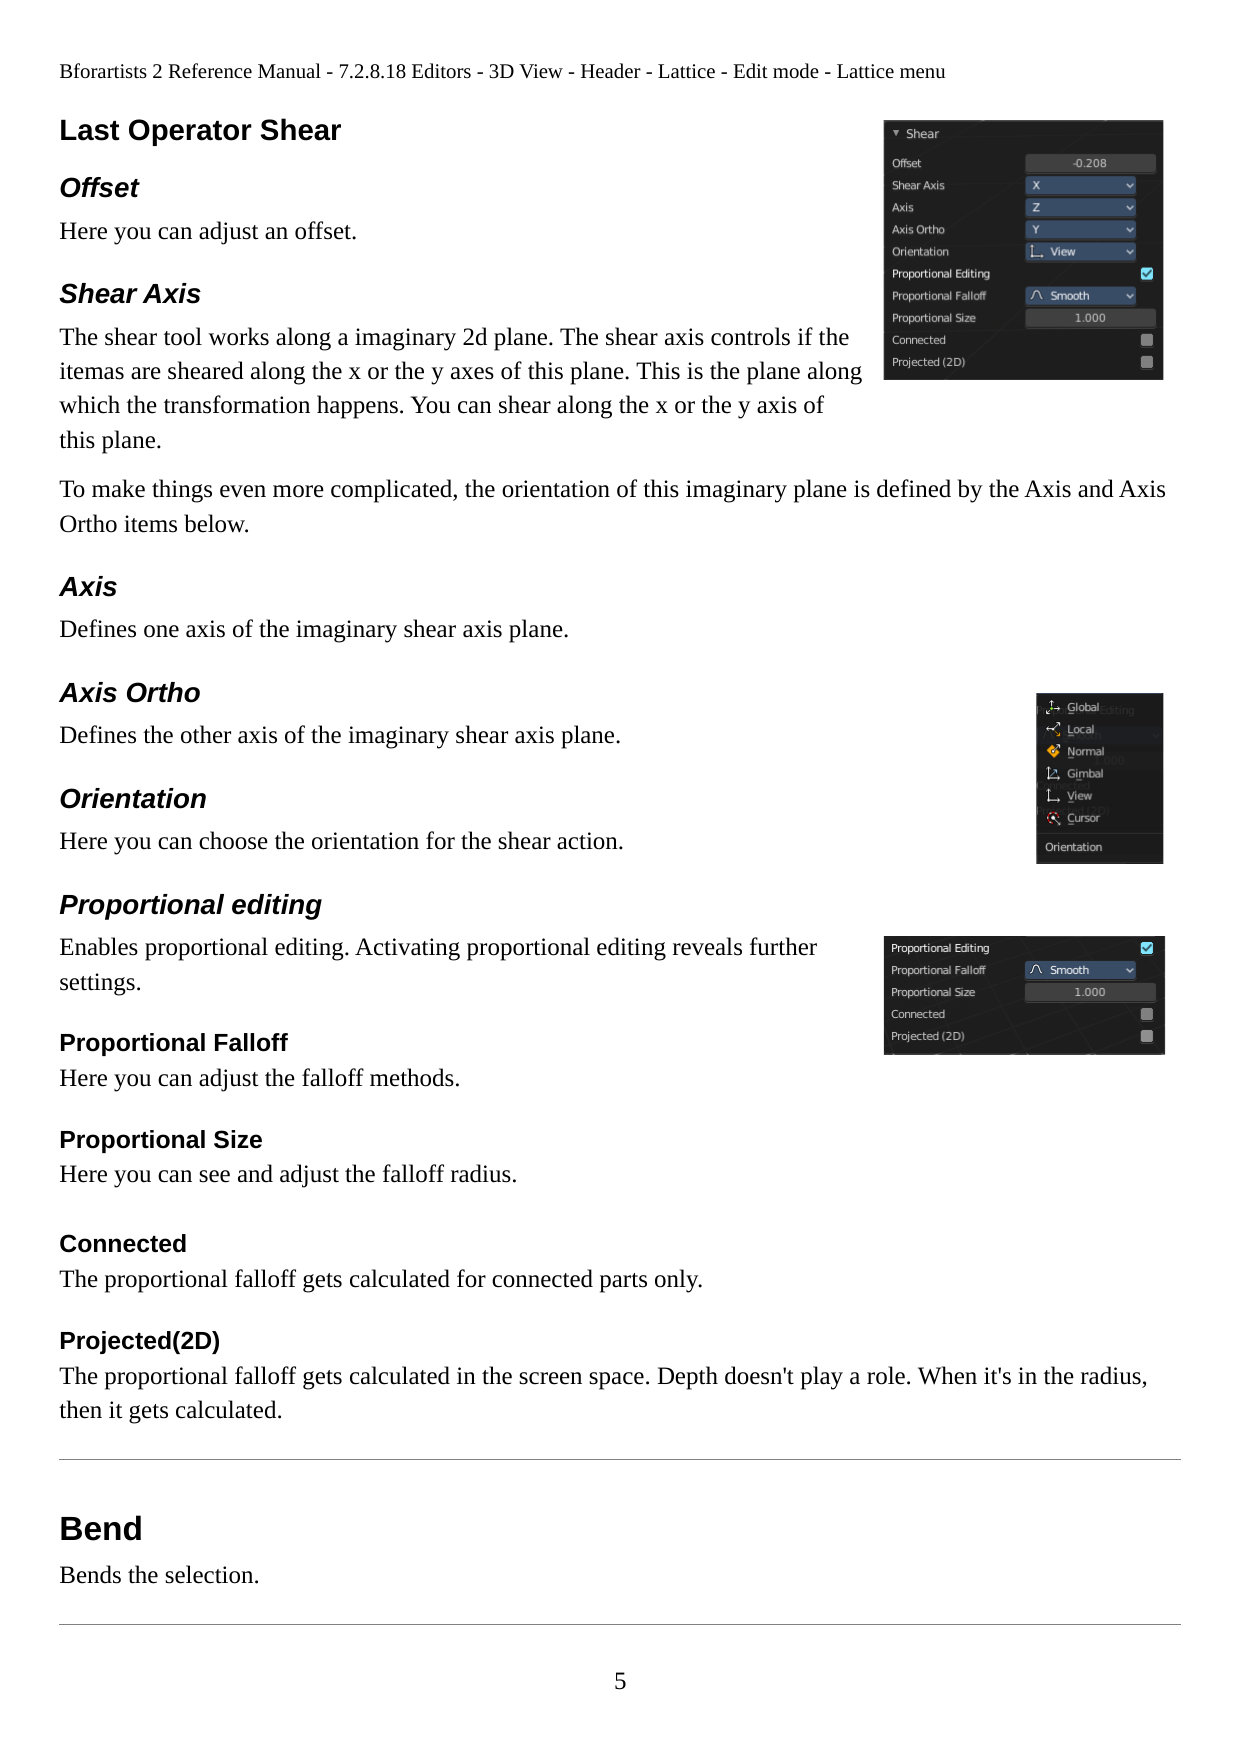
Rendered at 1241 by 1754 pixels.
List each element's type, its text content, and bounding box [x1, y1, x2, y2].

text Here you can choose the orientation for the shear action. [59, 826, 1036, 855]
subtitle Axis [59, 570, 1181, 602]
subtitle Shear Axis [59, 277, 883, 309]
subtitle [1164, 171, 1181, 203]
subtitle Bend [59, 1509, 1181, 1548]
text To make things even more complicated, the orientation of this imaginary plane is defined by the Axis and Axis Ortho items below. [59, 474, 1181, 537]
text Enables proportional editing. Activating proportional editing reveals further settings. [59, 932, 1181, 996]
subtitle [1164, 277, 1181, 309]
subtitle Proportional editing [59, 888, 1181, 920]
subtitle Orientation [59, 782, 1036, 814]
subtitle Offset [59, 171, 883, 203]
text The proportional falloff gets calculated in the screen space. Depth doesn't play a role. When it's in the radius, then it gets calculated. [59, 1361, 1181, 1424]
text The shear tool works along a imaginary 2d plane. The shear axis controls if the itemas are sheared along the x or the y axes of this plane. This is the plane along which the transformation happens. You can shear along the x or the y axis of this plane. [59, 322, 1181, 454]
picture [883, 120, 1164, 380]
subtitle [1164, 782, 1181, 814]
text Defines the other axis of the imaginary shear axis plane. [59, 721, 1036, 749]
text Here you can adjust an offset. [59, 216, 883, 244]
picture [883, 936, 1166, 1055]
text Here you can see and adjust the falloff radius. [59, 1159, 1181, 1188]
subtitle Connected [59, 1229, 1181, 1258]
picture [1036, 693, 1164, 864]
subtitle Axis Ortho [59, 676, 1181, 708]
text Here you can adjust the falloff methods. [59, 1063, 1181, 1092]
subtitle Projected(2D) [59, 1326, 1181, 1354]
subtitle Last Operator Shear [59, 113, 1181, 146]
text The proportional falloff gets calculated for connected parts only. [59, 1264, 1181, 1293]
subtitle Proportional Size [59, 1125, 1181, 1153]
text Bends the selection. [59, 1560, 1181, 1589]
subtitle Proportional Falloff [59, 1028, 1181, 1057]
text Defines one axis of the imaginary shear axis plane. [59, 614, 1181, 643]
